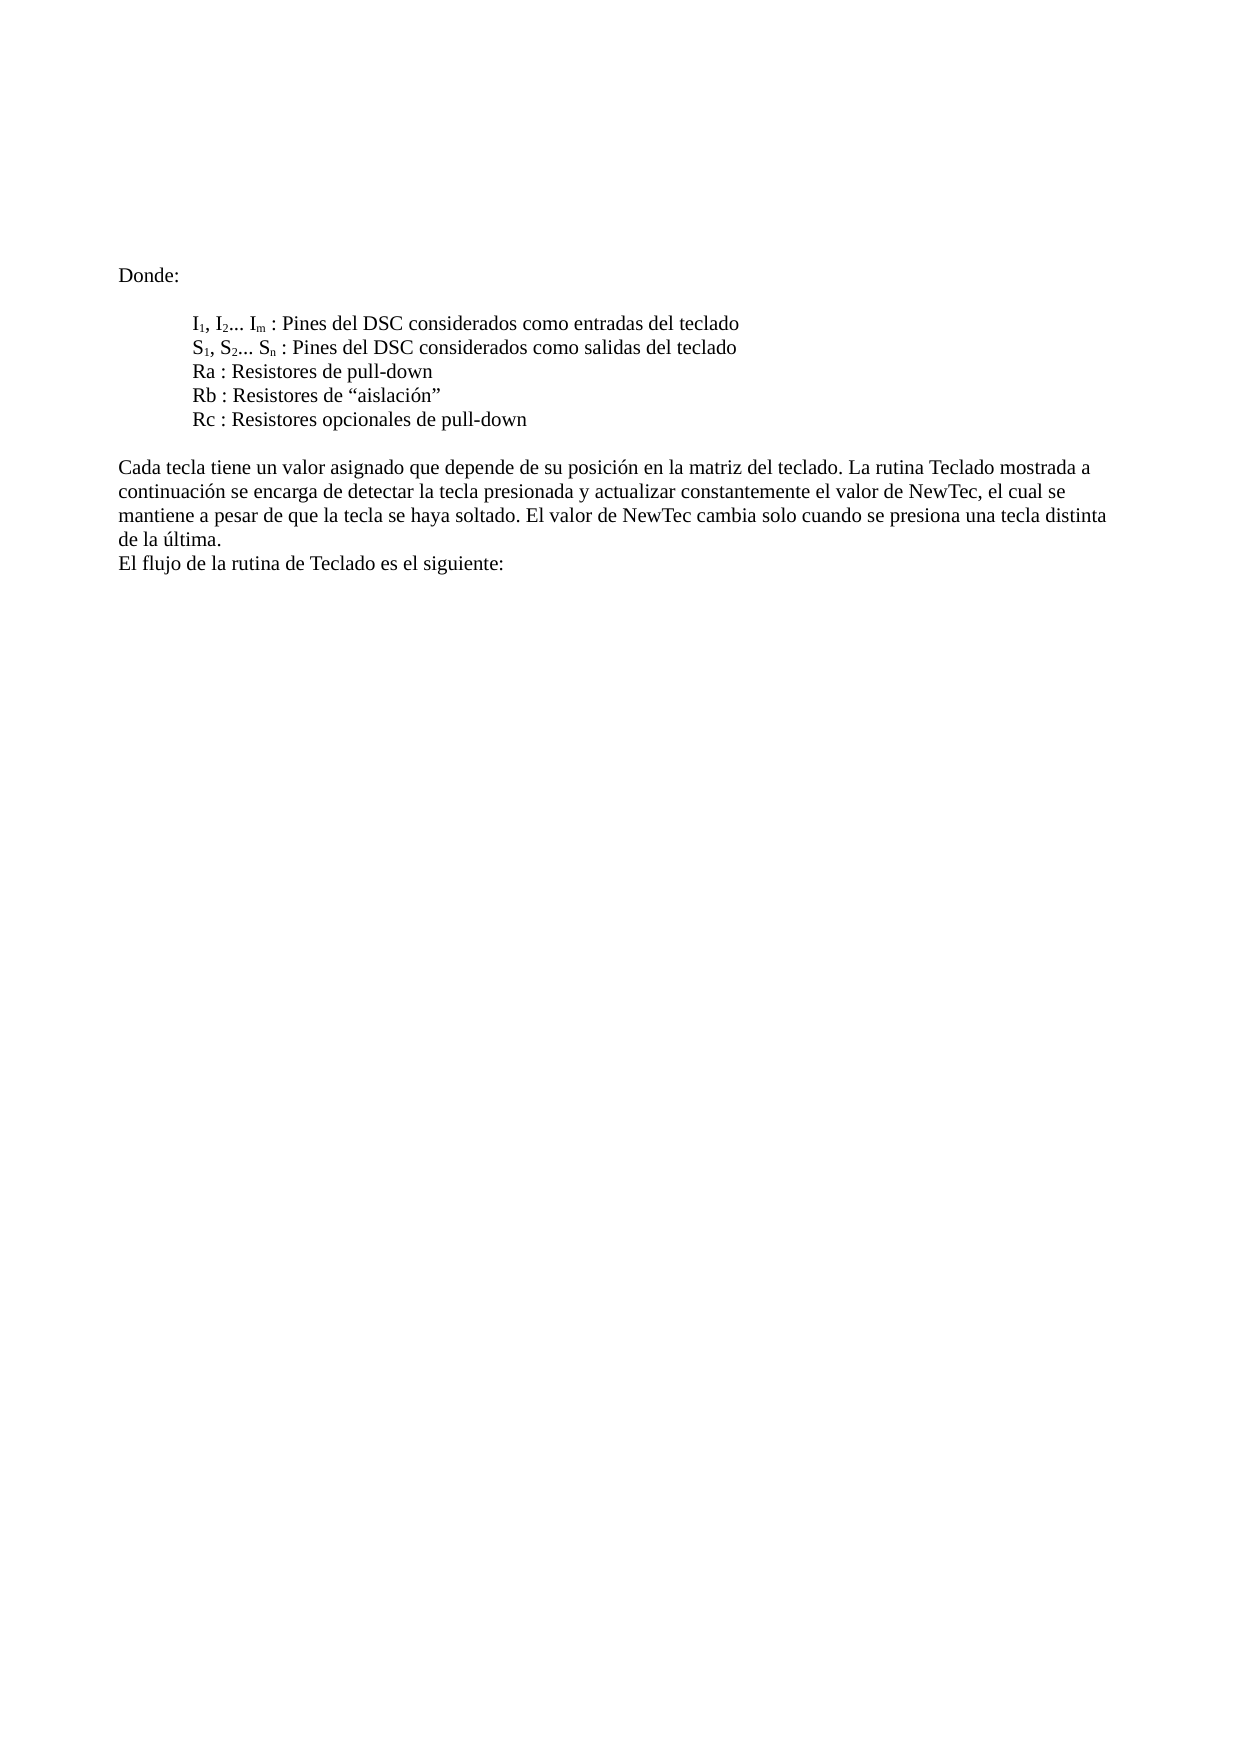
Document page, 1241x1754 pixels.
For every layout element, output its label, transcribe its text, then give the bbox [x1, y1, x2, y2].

text Rc : Resistores opcionales de pull-down [118, 407, 1122, 431]
text Donde: [118, 262, 1122, 287]
text Cada tecla tiene un valor asignado que depende de su posición en la matriz del teclado. La rutina Teclado mostrada a continuación se encarga de detectar la tecla presionada y actualizar constantemente el valor de NewTec, el cual se mantiene a pesar de que la tecla se haya soltado. El valor de NewTec cambia solo cuando se presiona una tecla distinta de la última. [118, 455, 1122, 551]
text I1, I2... Im : Pines del DSC considerados como entradas del teclado [118, 311, 1122, 335]
text Ra : Resistores de pull-down [118, 359, 1122, 383]
text Rb : Resistores de “aislación” [118, 383, 1122, 407]
text El flujo de la rutina de Teclado es el siguiente: [118, 551, 1122, 575]
text S1, S2... Sn : Pines del DSC considerados como salidas del teclado [118, 335, 1122, 359]
